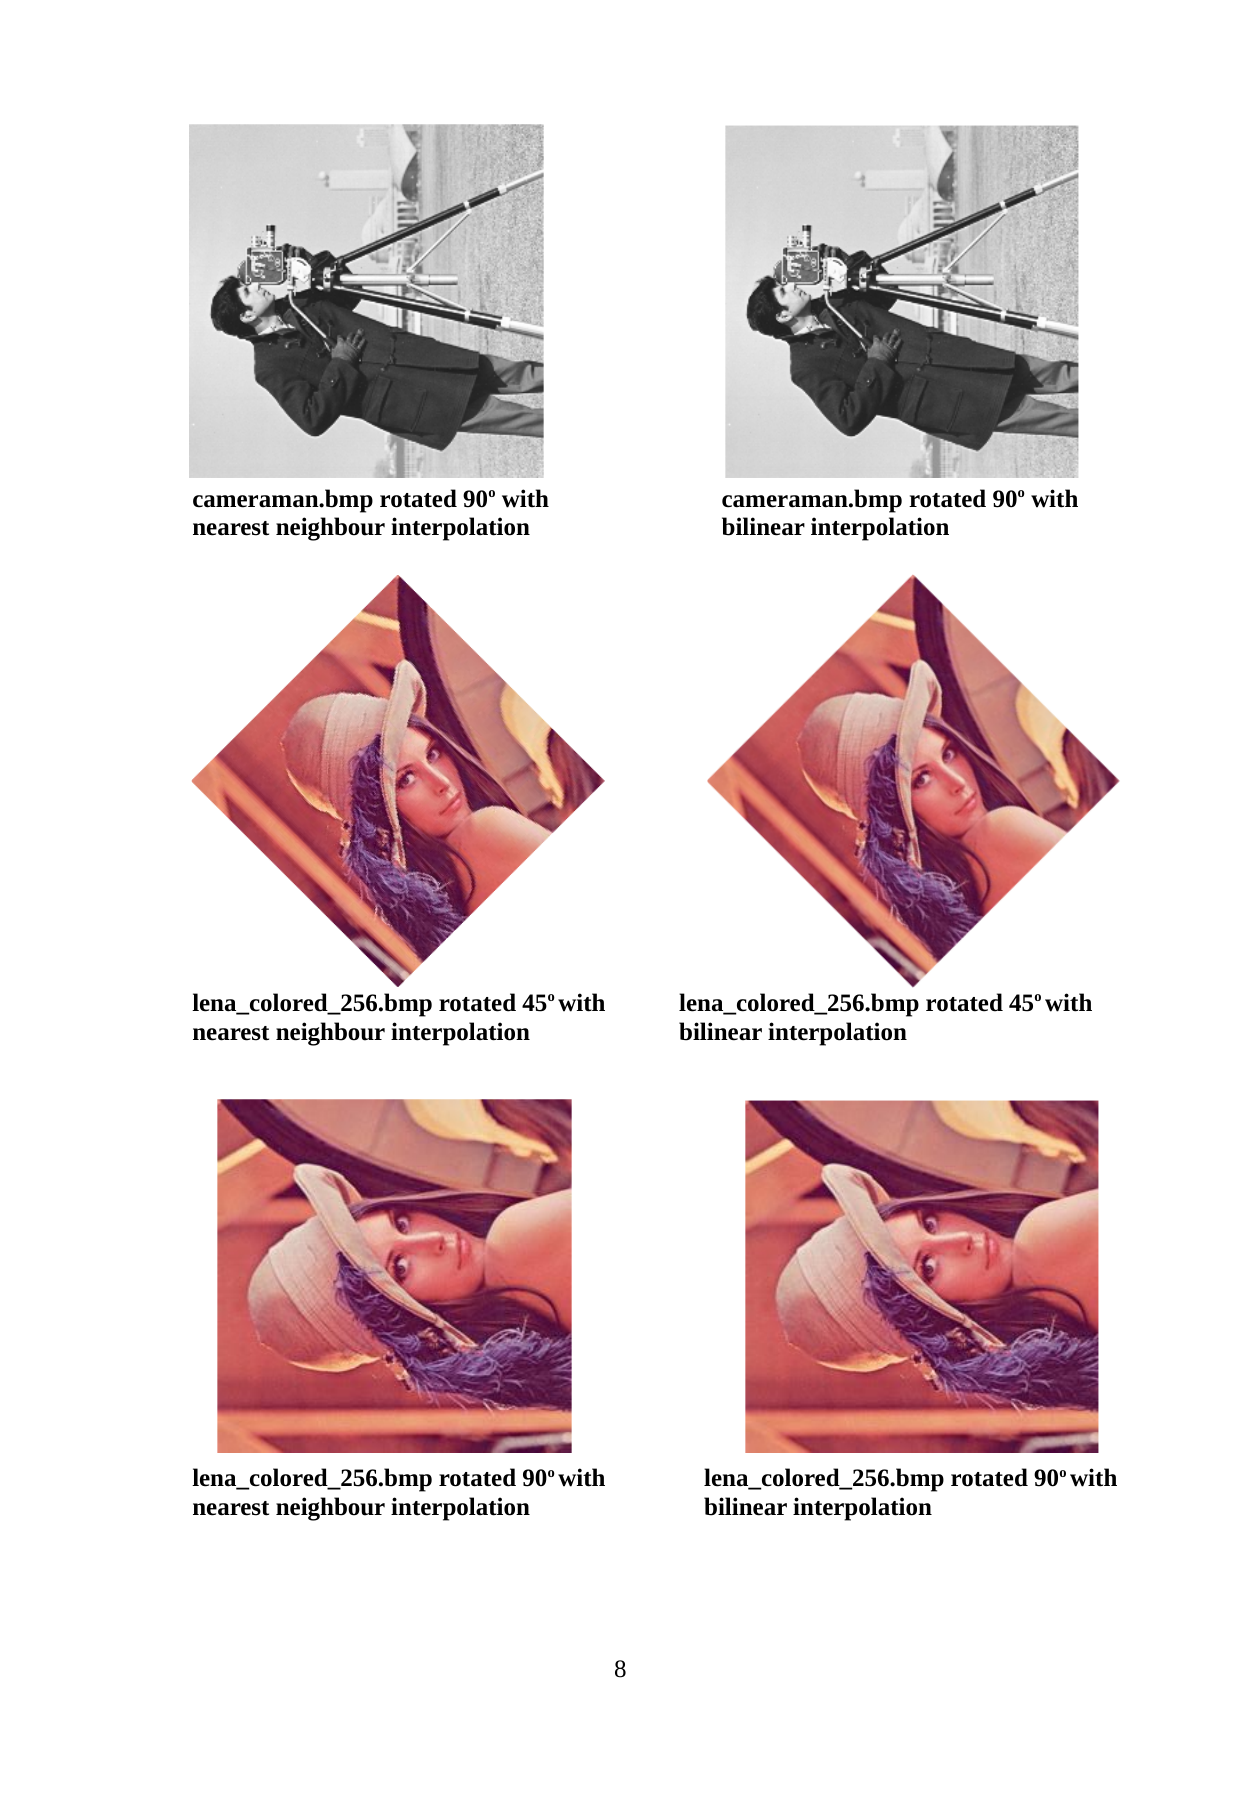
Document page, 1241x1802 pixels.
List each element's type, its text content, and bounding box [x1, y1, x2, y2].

text cameraman.bmp rotated 90o with cameraman.bmp rotated 90o with nearest neighbour interpolation bilinear interpolation [192, 484, 1122, 541]
picture [189, 123, 544, 478]
picture [725, 123, 1080, 478]
picture [217, 1098, 572, 1453]
picture [191, 574, 605, 988]
text lena_colored_256.bmp rotated 45o with lena_colored_256.bmp rotated 45o with nearest neighbour interpolation bilinear interpolation [192, 959, 1122, 1045]
text lena_colored_256.bmp rotated 90o with lena_colored_256.bmp rotated 90o with nearest neighbour interpolation bilinear interpolation [192, 1463, 1122, 1521]
picture [707, 574, 1121, 988]
picture [745, 1098, 1100, 1453]
